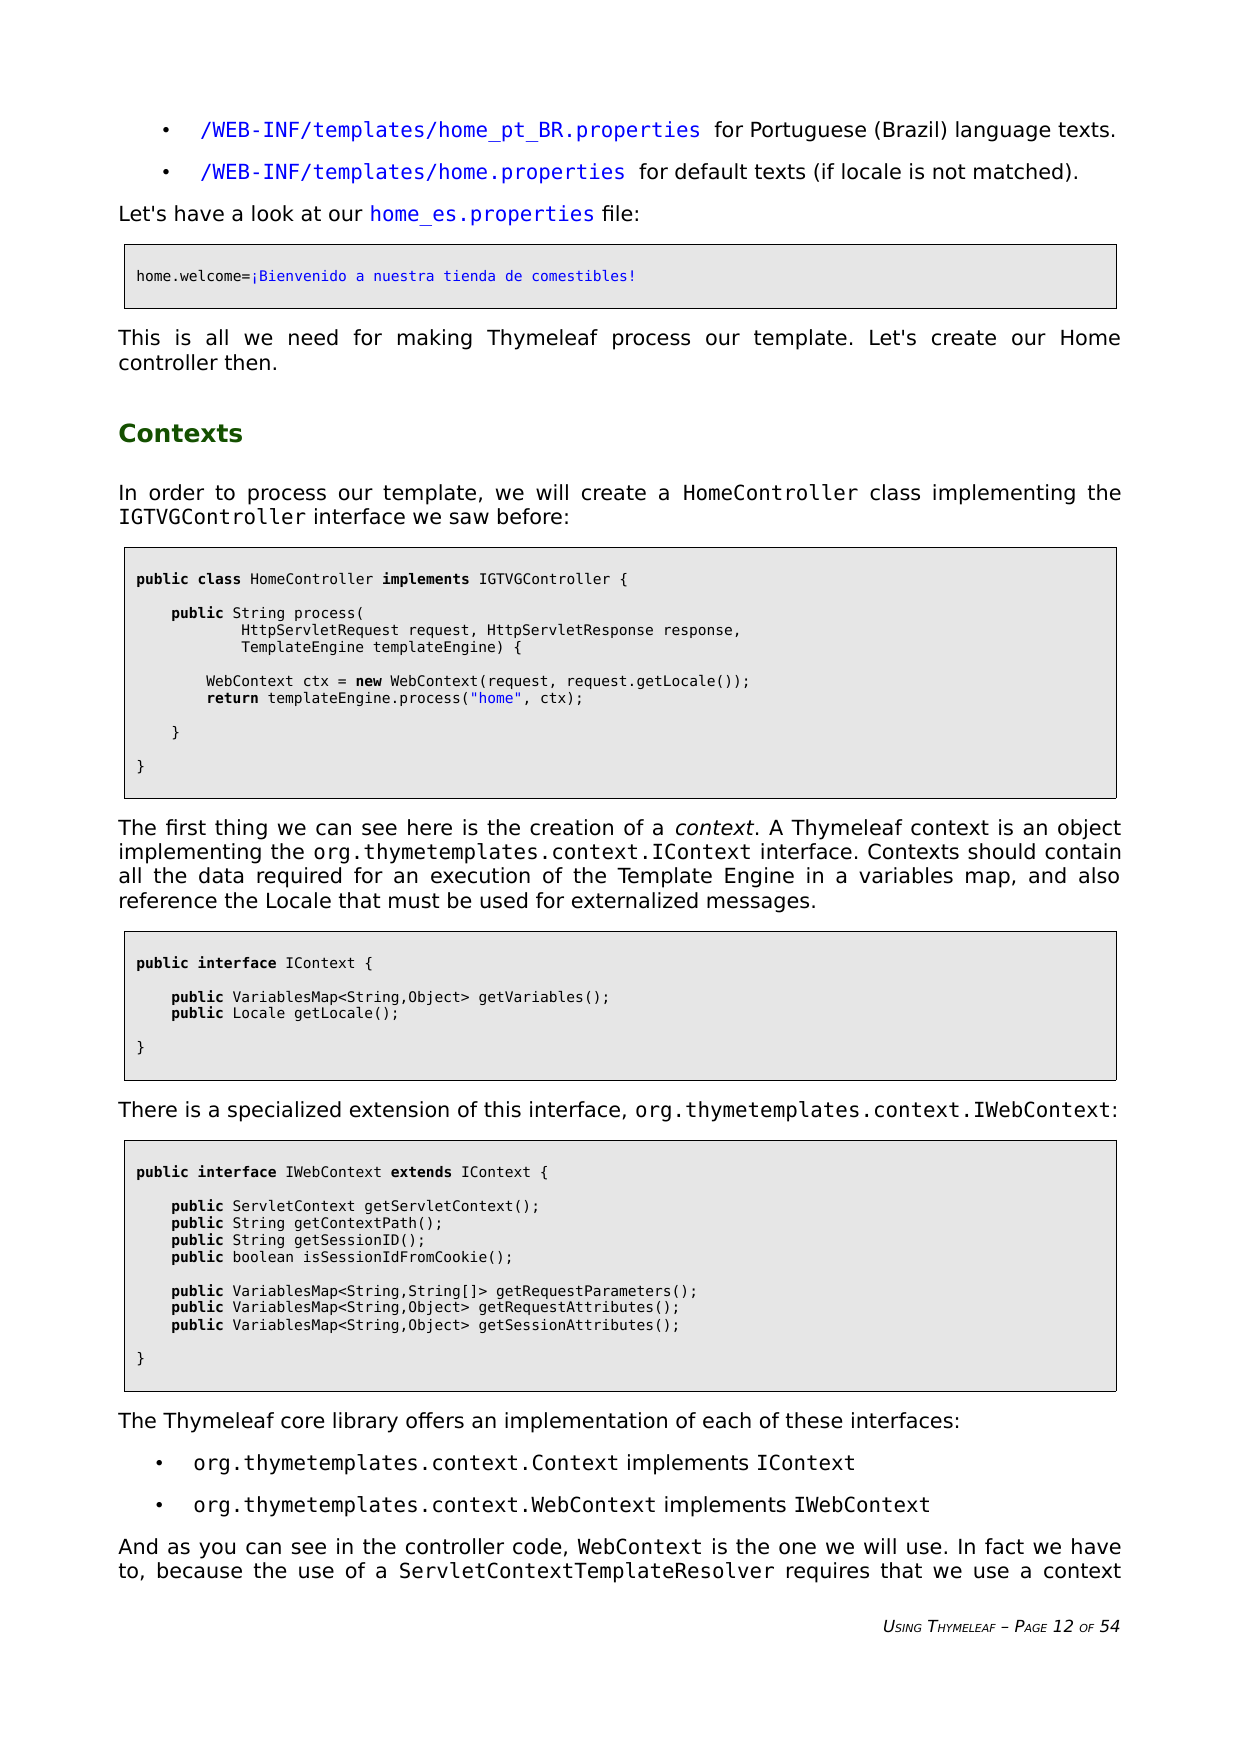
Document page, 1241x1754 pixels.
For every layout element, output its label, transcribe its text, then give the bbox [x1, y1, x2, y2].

text public interface IWebContext extends IContext { public ServletContext getServletContext(); public String getContextPath(); public String getSessionID(); public boolean isSessionIdFromCookie(); public VariablesMap<String,String[]> getRequestParameters(); public VariablesMap<String,Object> getRequestAttributes(); public VariablesMap<String,Object> getSessionAttributes(); } [125, 1141, 1116, 1391]
text Let's have a look at our home_es.properties file: [118, 202, 1122, 226]
text public interface IContext { public VariablesMap<String,Object> getVariables(); public Locale getLocale(); } [125, 932, 1116, 1080]
text There is a specialized extension of this interface, org.thymetemplates.context.IWebContext: [118, 1098, 1122, 1122]
text This is all we need for making Thymeleaf process our template. Let's create our Home controller then. [118, 326, 1122, 375]
text home.welcome=¡Bienvenido a nuestra tienda de comestibles! [125, 245, 1116, 308]
text And as you can see in the controller code, WebContext is the one we will use. In fact we have to, because the use of a ServletContextTemplateResolver requires that we use a context [118, 1535, 1122, 1583]
text The first thing we can see here is the creation of a context. A Thymeleaf context is an object implementing the org.thymetemplates.context.IContext interface. Contexts should contain all the data required for an execution of the Template Engine in a variables map, and also reference the Locale that must be used for externalized messages. [118, 816, 1122, 913]
list /WEB-INF/templates/home_pt_BR.properties for Portuguese (Brazil) language texts. [162, 118, 1122, 142]
list org.thymetemplates.context.Context implements IContext [156, 1451, 1122, 1475]
text public class HomeController implements IGTVGController { public String process( HttpServletRequest request, HttpServletResponse response, TemplateEngine templateEngine) { WebContext ctx = new WebContext(request, request.getLocale()); return templateEngine.process("home", ctx); } } [125, 548, 1116, 798]
text The Thymeleaf core library offers an implementation of each of these interfaces: [118, 1409, 1122, 1433]
list /WEB-INF/templates/home.properties for default texts (if locale is not matched). [162, 160, 1122, 184]
subtitle Contexts [118, 419, 1122, 448]
list org.thymetemplates.context.WebContext implements IWebContext [156, 1493, 1122, 1517]
text In order to process our template, we will create a HomeController class implementing the IGTVGController interface we saw before: [118, 481, 1122, 529]
